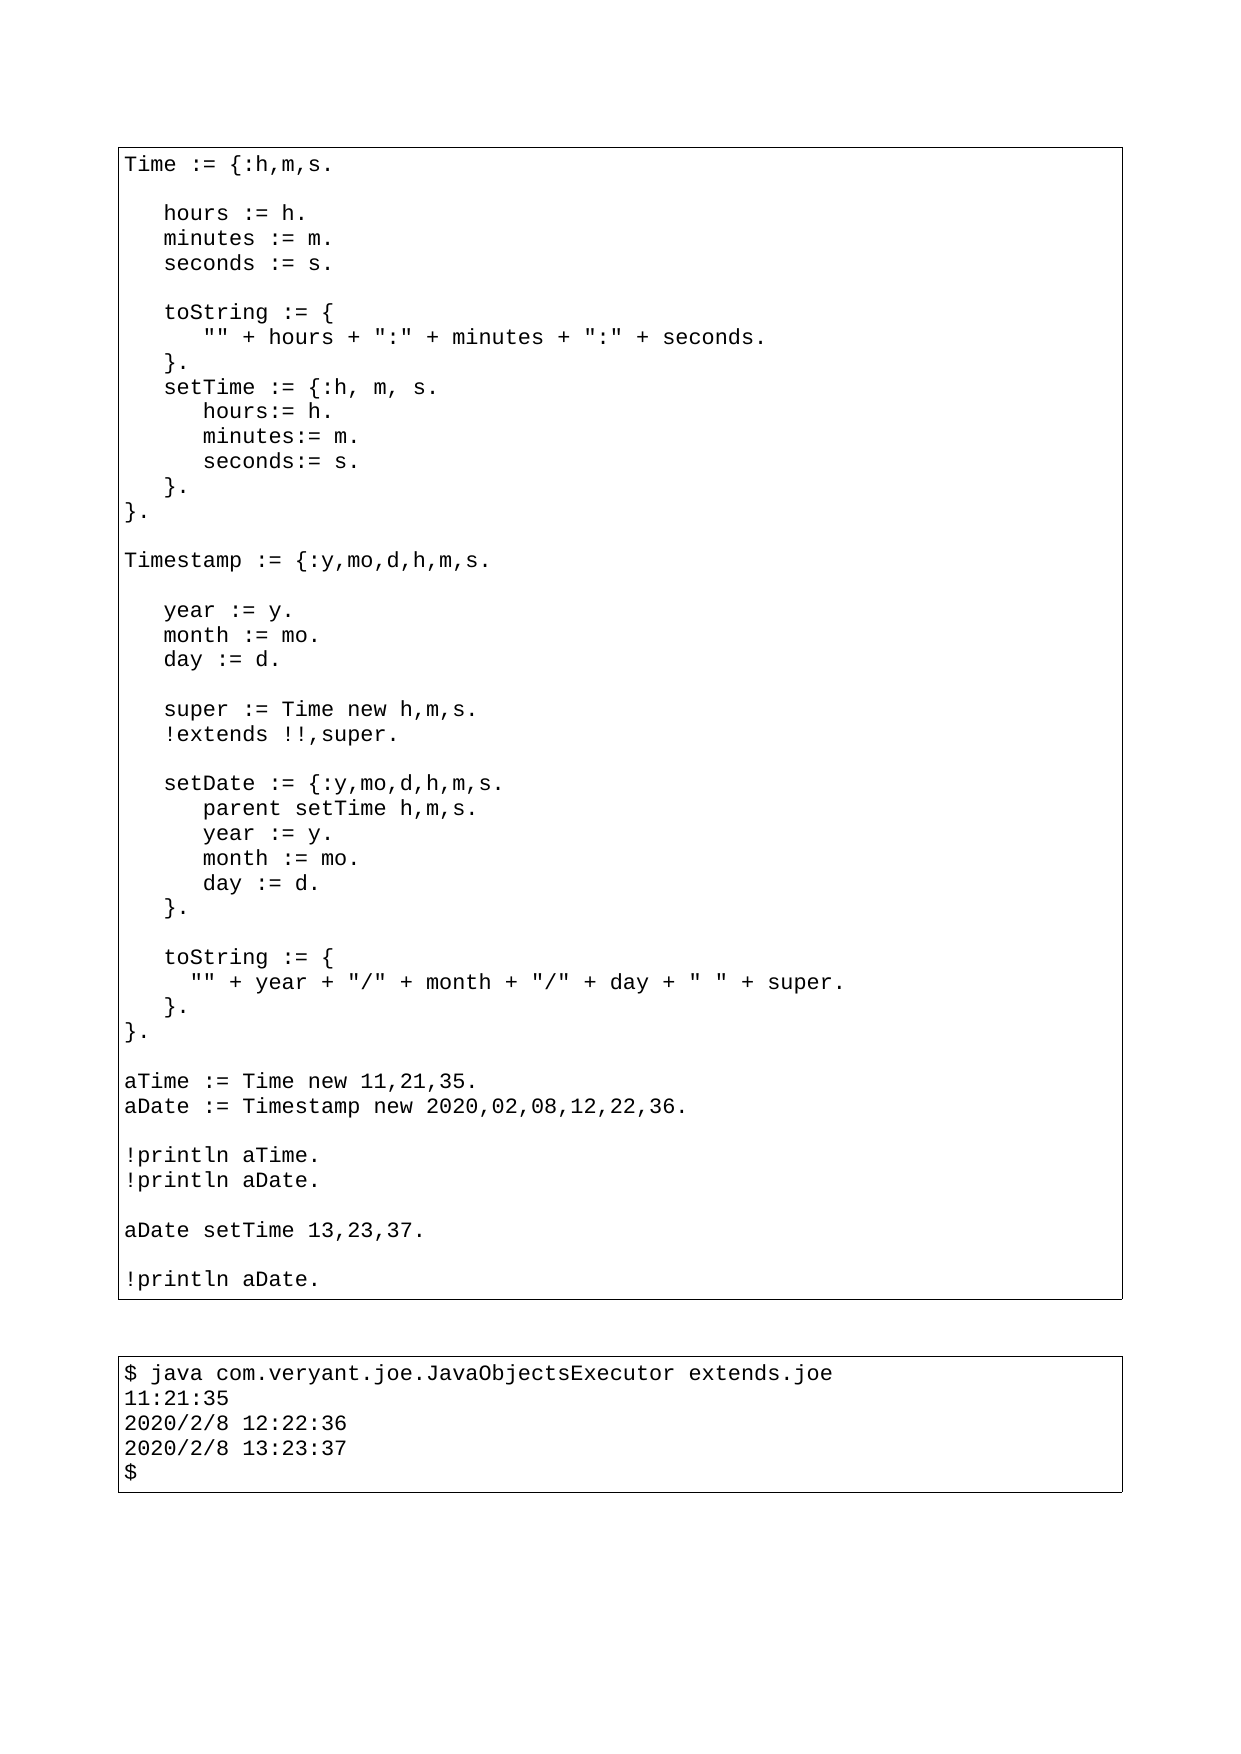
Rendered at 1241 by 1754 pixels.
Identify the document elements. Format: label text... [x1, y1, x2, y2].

table_header Time := {:h,m,s. hours := h. minutes := m. seconds := s. toString := { "" + hours + ":" + minutes + ":" + seconds. }. setTime := {:h, m, s. hours:= h. minutes:= m. seconds:= s. }. }. Timestamp := {:y,mo,d,h,m,s. year := y. month := mo. day := d. super := Time new h,m,s. !extends !!,super. setDate := {:y,mo,d,h,m,s. parent setTime h,m,s. year := y. month := mo. day := d. }. toString := { "" + year + "/" + month + "/" + day + " " + super. }. }. aTime := Time new 11,21,35. aDate := Timestamp new 2020,02,08,12,22,36. !println aTime. !println aDate. aDate setTime 13,23,37. !println aDate. [119, 148, 1122, 1299]
table_header $ java com.veryant.joe.JavaObjectsExecutor extends.joe 11:21:35 2020/2/8 12:22:36 2020/2/8 13:23:37 $ [119, 1357, 1122, 1492]
